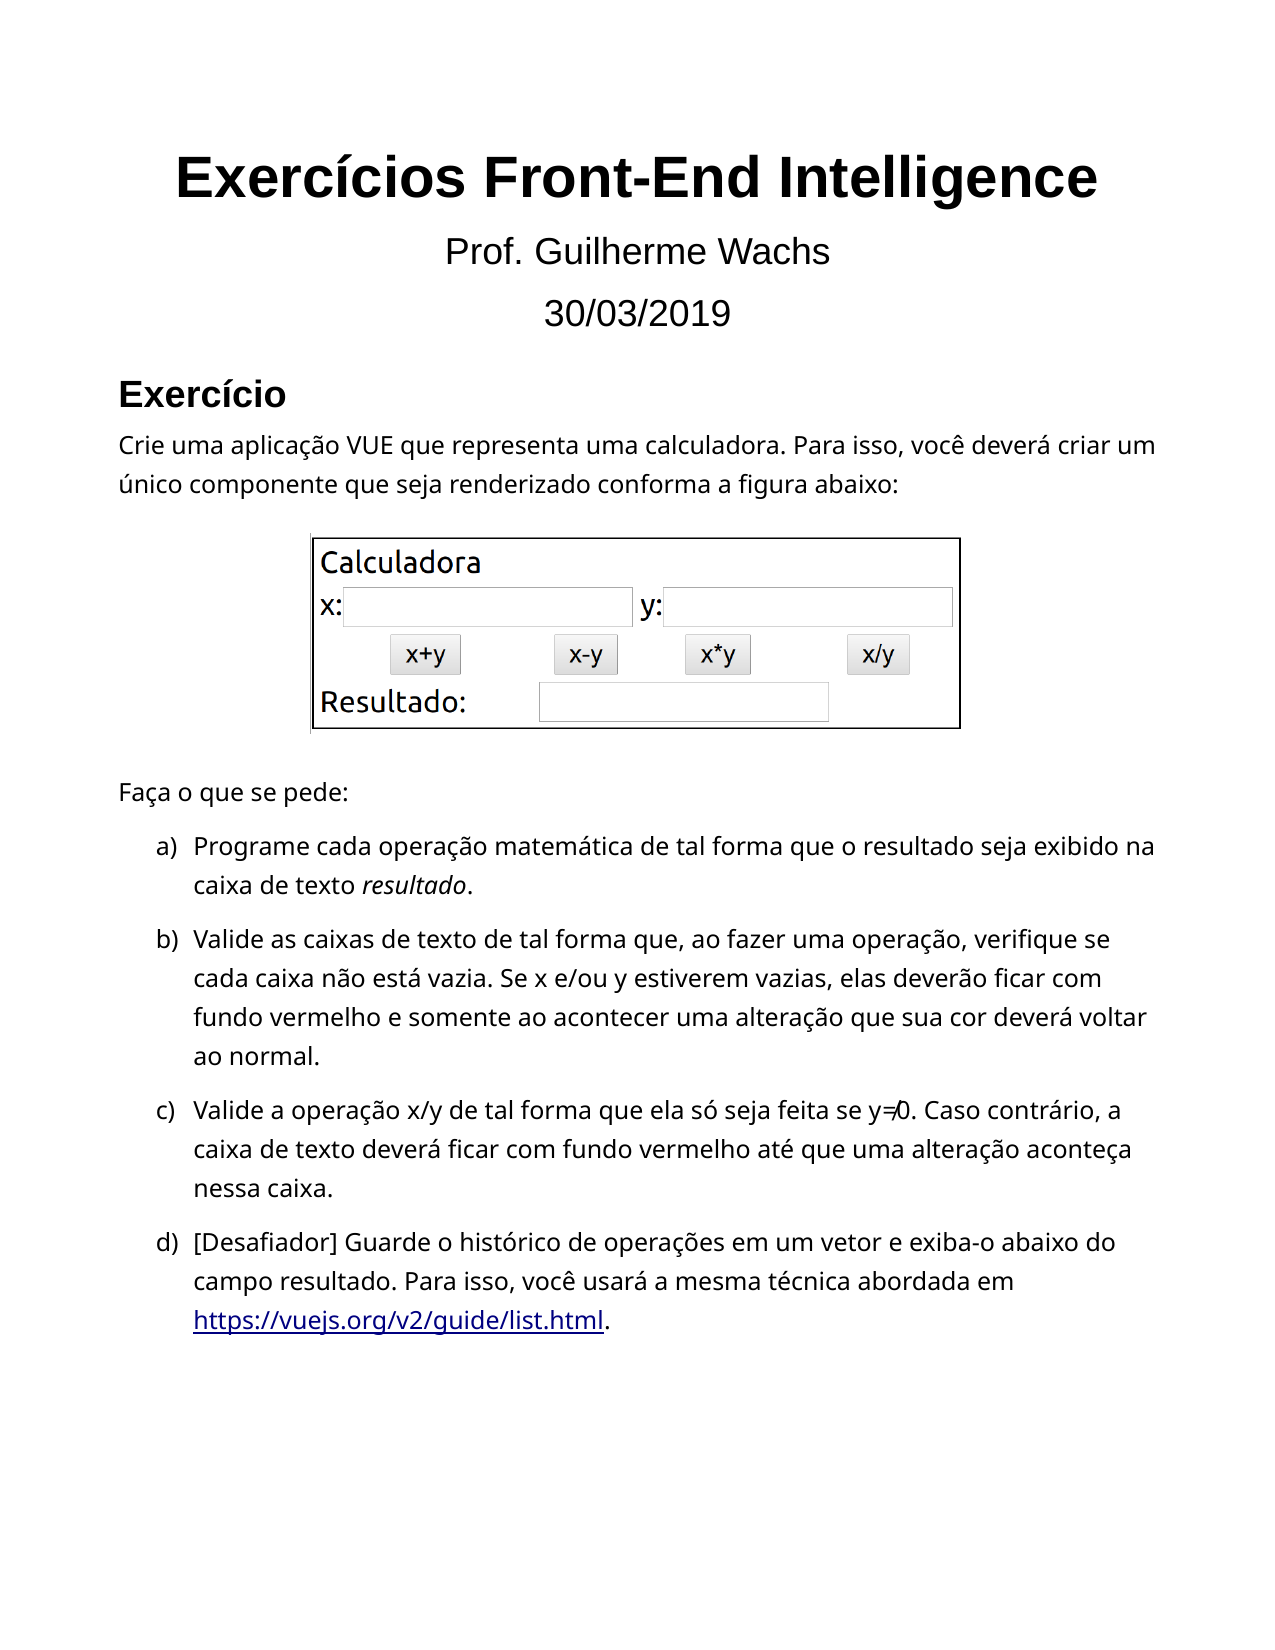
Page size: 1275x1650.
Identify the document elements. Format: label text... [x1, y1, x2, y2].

text Faça o que se pede: [118, 774, 1157, 809]
list Valide a operação x/y de tal forma que ela só seja feita se y≠0. Caso contrário, a caixa de texto deverá ficar com fundo vermelho até que uma alteração aconteça nessa caixa. [156, 1092, 1157, 1205]
title Exercícios Front-End Intelligence [118, 143, 1157, 210]
subtitle 30/03/2019 [118, 291, 1157, 334]
list [Desafiador] Guarde o histórico de operações em um vetor e exiba-o abaixo do campo resultado. Para isso, você usará a mesma técnica abordada em https://vuejs.org/v2/guide/list.html. [156, 1224, 1157, 1337]
picture [310, 533, 965, 734]
list Valide as caixas de texto de tal forma que, ao fazer uma operação, verifique se cada caixa não está vazia. Se x e/ou y estiverem vazias, elas deverão ficar com fundo vermelho e somente ao acontecer uma alteração que sua cor deverá voltar ao normal. [156, 921, 1157, 1073]
subtitle Prof. Guilherme Wachs [118, 229, 1157, 272]
list Programe cada operação matemática de tal forma que o resultado seja exibido na caixa de texto resultado. [156, 828, 1157, 902]
subtitle Exercício [118, 371, 1157, 415]
text Crie uma aplicação VUE que representa uma calculadora. Para isso, você deverá criar um único componente que seja renderizado conforma a figura abaixo: [118, 428, 1157, 501]
